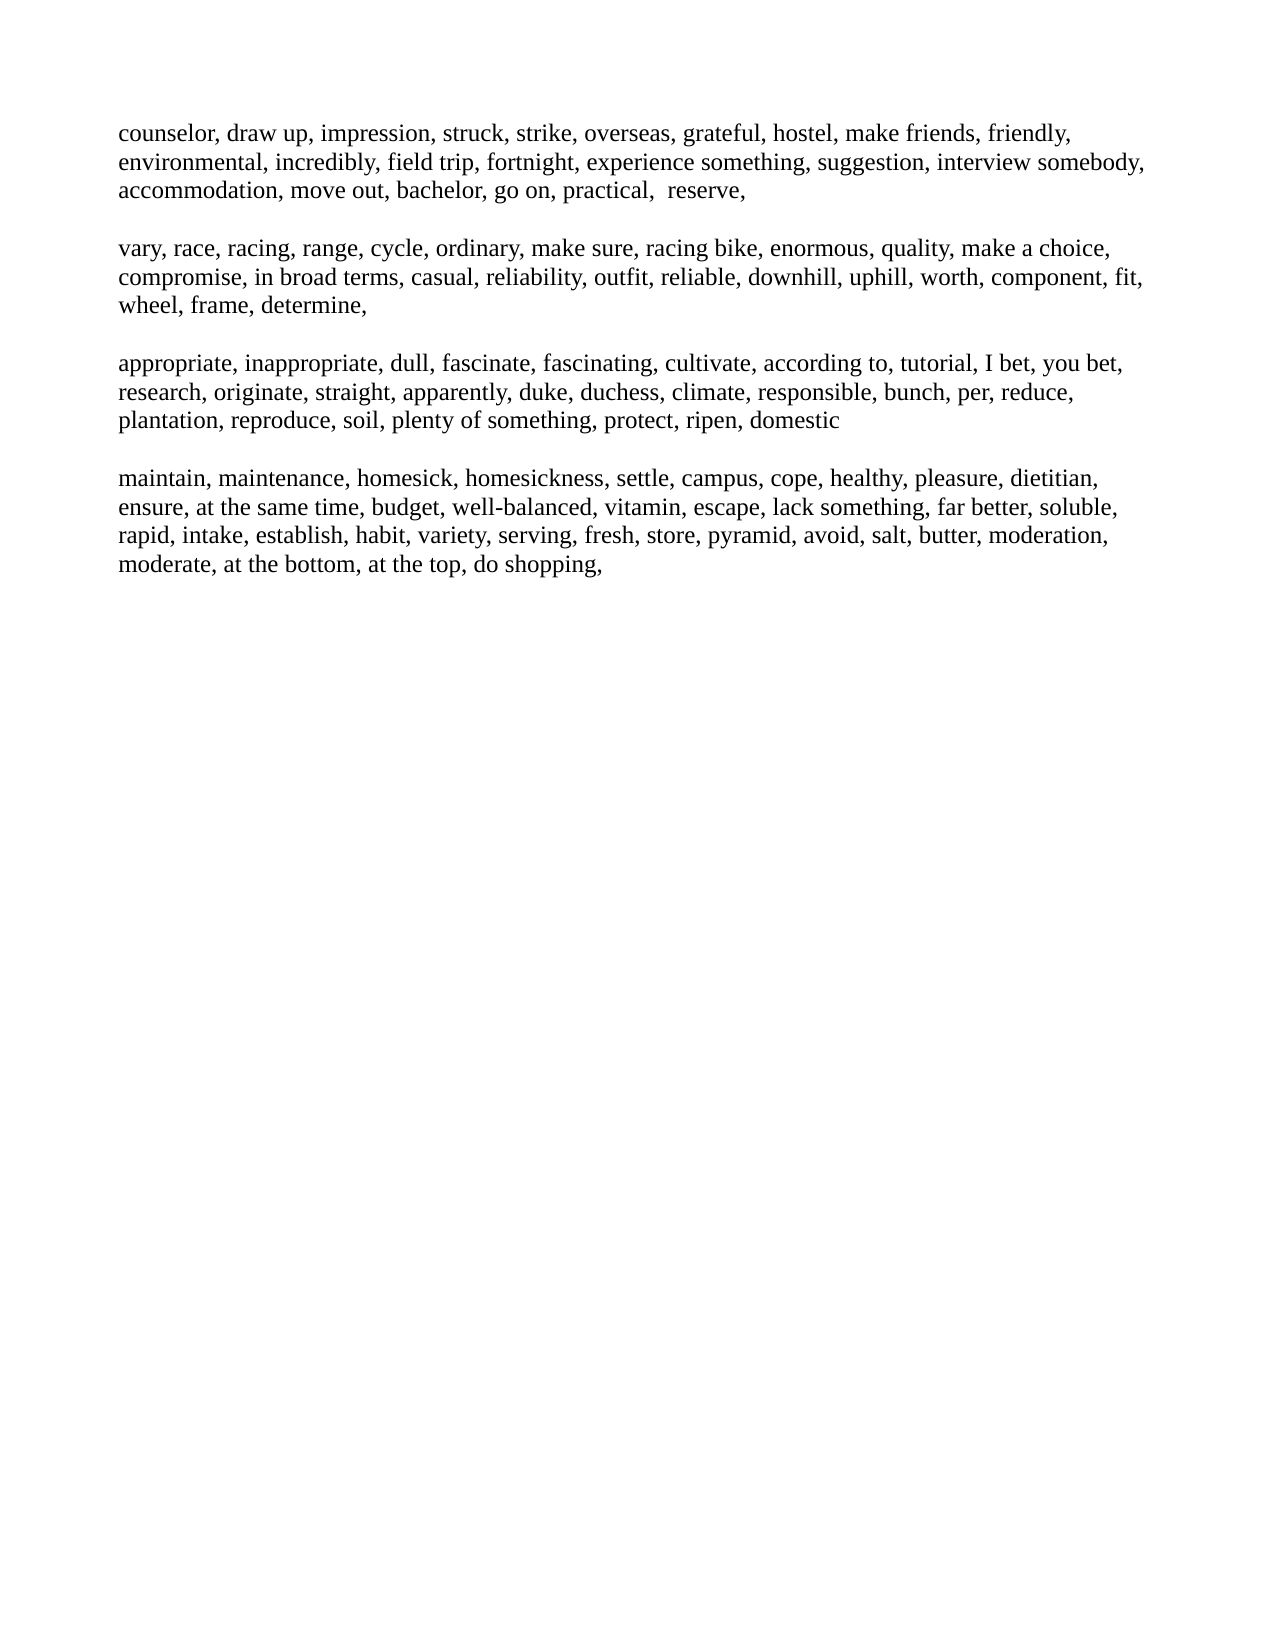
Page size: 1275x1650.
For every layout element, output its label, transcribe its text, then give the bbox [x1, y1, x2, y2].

text maintain, maintenance, homesick, homesickness, settle, campus, cope, healthy, pleasure, dietitian, ensure, at the same time, budget, well-balanced, vitamin, escape, lack something, far better, soluble, rapid, intake, establish, habit, variety, serving, fresh, store, pyramid, avoid, salt, butter, moderation, moderate, at the bottom, at the top, do shopping, [118, 463, 1157, 578]
text counselor, draw up, impression, struck, strike, overseas, grateful, hostel, make friends, friendly, environmental, incredibly, field trip, fortnight, experience something, suggestion, interview somebody, accommodation, move out, bachelor, go on, practical, reserve, [118, 118, 1157, 204]
text appropriate, inappropriate, dull, fascinate, fascinating, cultivate, according to, tutorial, I bet, you bet, research, originate, straight, apparently, duke, duchess, climate, responsible, bunch, per, reduce, plantation, reproduce, soil, plenty of something, protect, ripen, domestic [118, 348, 1157, 434]
text vary, race, racing, range, cycle, ordinary, make sure, racing bike, enormous, quality, make a choice, compromise, in broad terms, casual, reliability, outfit, reliable, downhill, uphill, worth, component, fit, wheel, frame, determine, [118, 233, 1157, 319]
